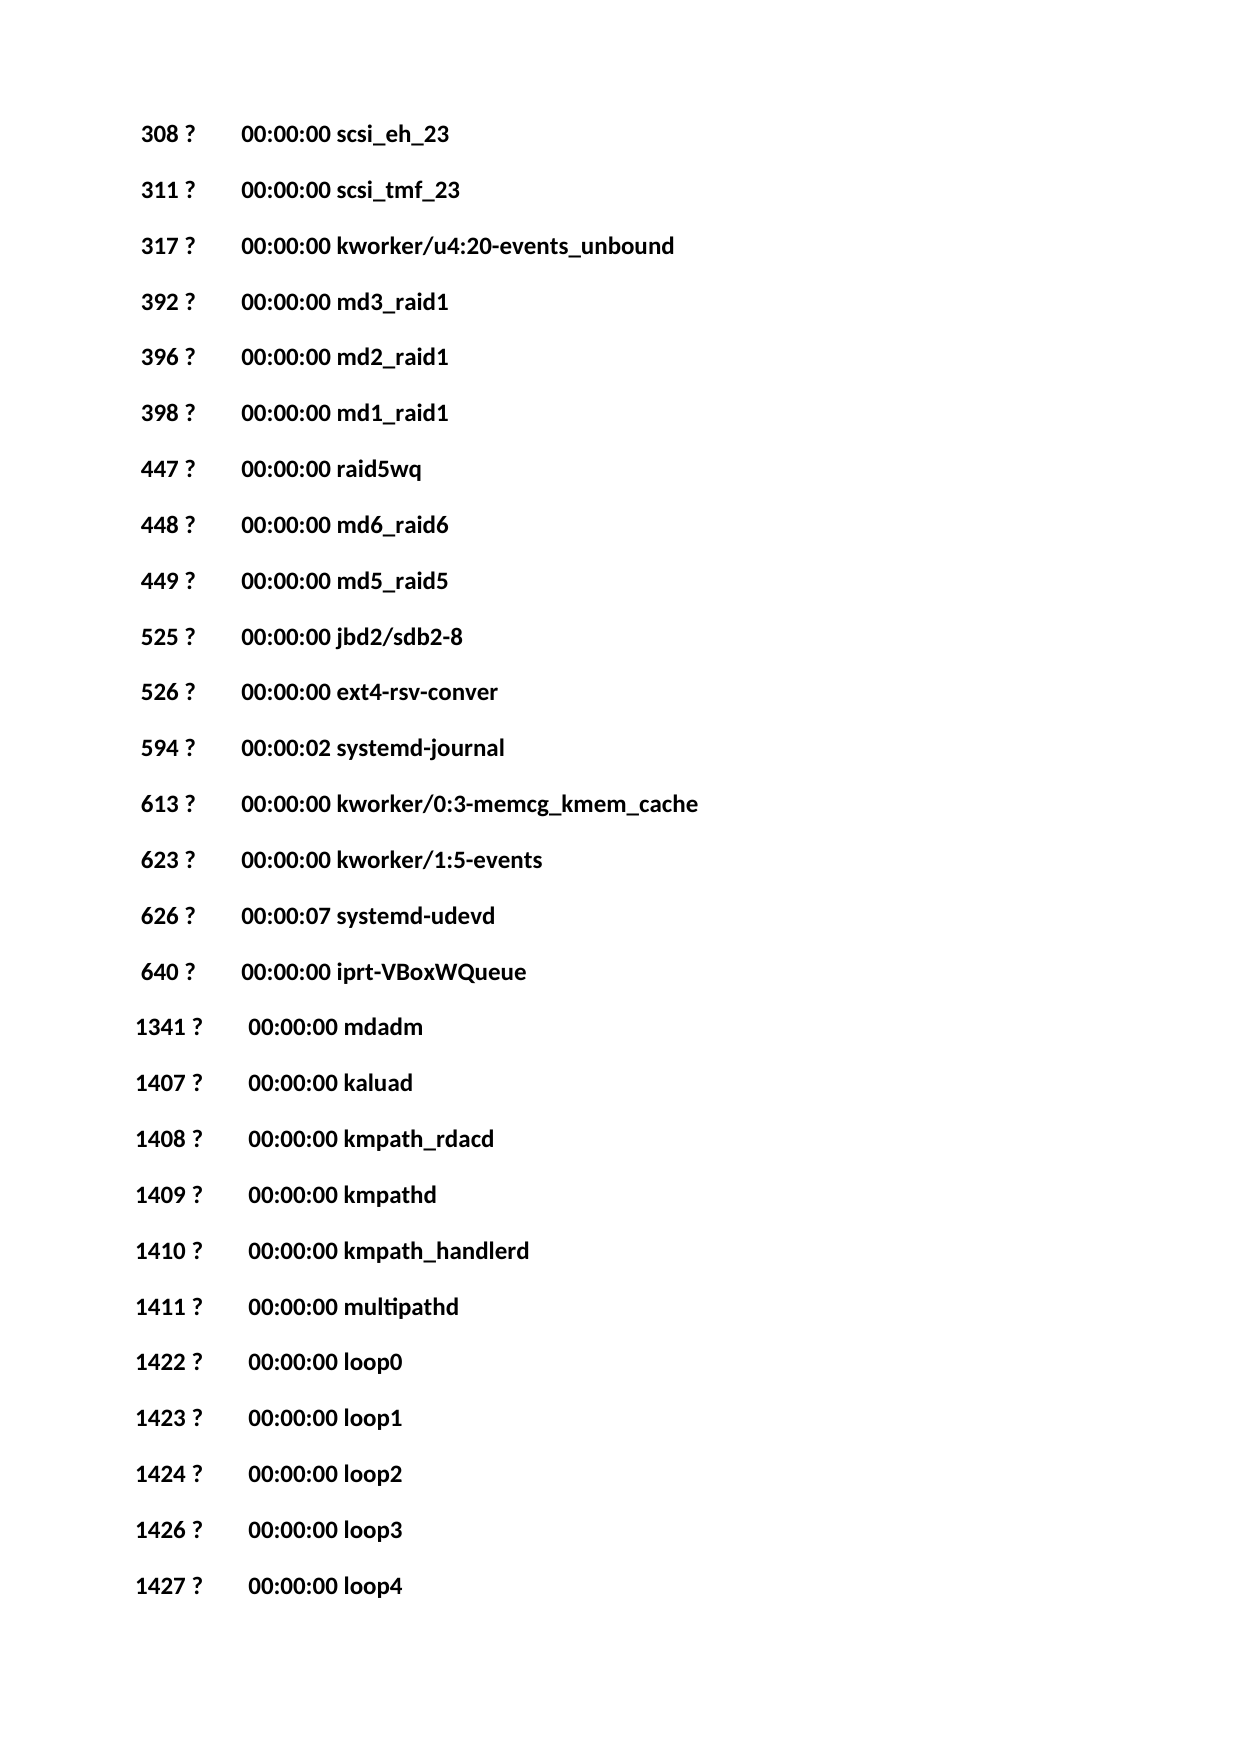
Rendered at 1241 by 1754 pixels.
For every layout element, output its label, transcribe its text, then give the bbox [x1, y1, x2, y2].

text 317 ? 00:00:00 kworker/u4:20-events_unbound [118, 230, 1122, 260]
text 613 ? 00:00:00 kworker/0:3-memcg_kmem_cache [118, 788, 1122, 819]
text 392 ? 00:00:00 md3_raid1 [118, 286, 1122, 316]
text 1408 ? 00:00:00 kmpath_rdacd [118, 1123, 1122, 1154]
text 1426 ? 00:00:00 loop3 [118, 1514, 1122, 1544]
text 594 ? 00:00:02 systemd-journal [118, 732, 1122, 763]
text 626 ? 00:00:07 systemd-udevd [118, 900, 1122, 930]
text 311 ? 00:00:00 scsi_tmf_23 [118, 174, 1122, 204]
text 447 ? 00:00:00 raid5wq [118, 453, 1122, 484]
text 526 ? 00:00:00 ext4-rsv-conver [118, 676, 1122, 707]
text 396 ? 00:00:00 md2_raid1 [118, 341, 1122, 372]
text 1427 ? 00:00:00 loop4 [118, 1570, 1122, 1600]
text 1407 ? 00:00:00 kaluad [118, 1067, 1122, 1098]
text 1423 ? 00:00:00 loop1 [118, 1402, 1122, 1433]
text 398 ? 00:00:00 md1_raid1 [118, 397, 1122, 428]
text 1341 ? 00:00:00 mdadm [118, 1011, 1122, 1042]
text 1422 ? 00:00:00 loop0 [118, 1346, 1122, 1377]
text 640 ? 00:00:00 iprt-VBoxWQueue [118, 956, 1122, 986]
text 623 ? 00:00:00 kworker/1:5-events [118, 844, 1122, 874]
text 525 ? 00:00:00 jbd2/sdb2-8 [118, 621, 1122, 651]
text 308 ? 00:00:00 scsi_eh_23 [118, 118, 1122, 149]
text 1424 ? 00:00:00 loop2 [118, 1458, 1122, 1489]
text 1410 ? 00:00:00 kmpath_handlerd [118, 1235, 1122, 1265]
text 449 ? 00:00:00 md5_raid5 [118, 565, 1122, 595]
text 448 ? 00:00:00 md6_raid6 [118, 509, 1122, 539]
text 1411 ? 00:00:00 multipathd [118, 1291, 1122, 1321]
text 1409 ? 00:00:00 kmpathd [118, 1179, 1122, 1209]
